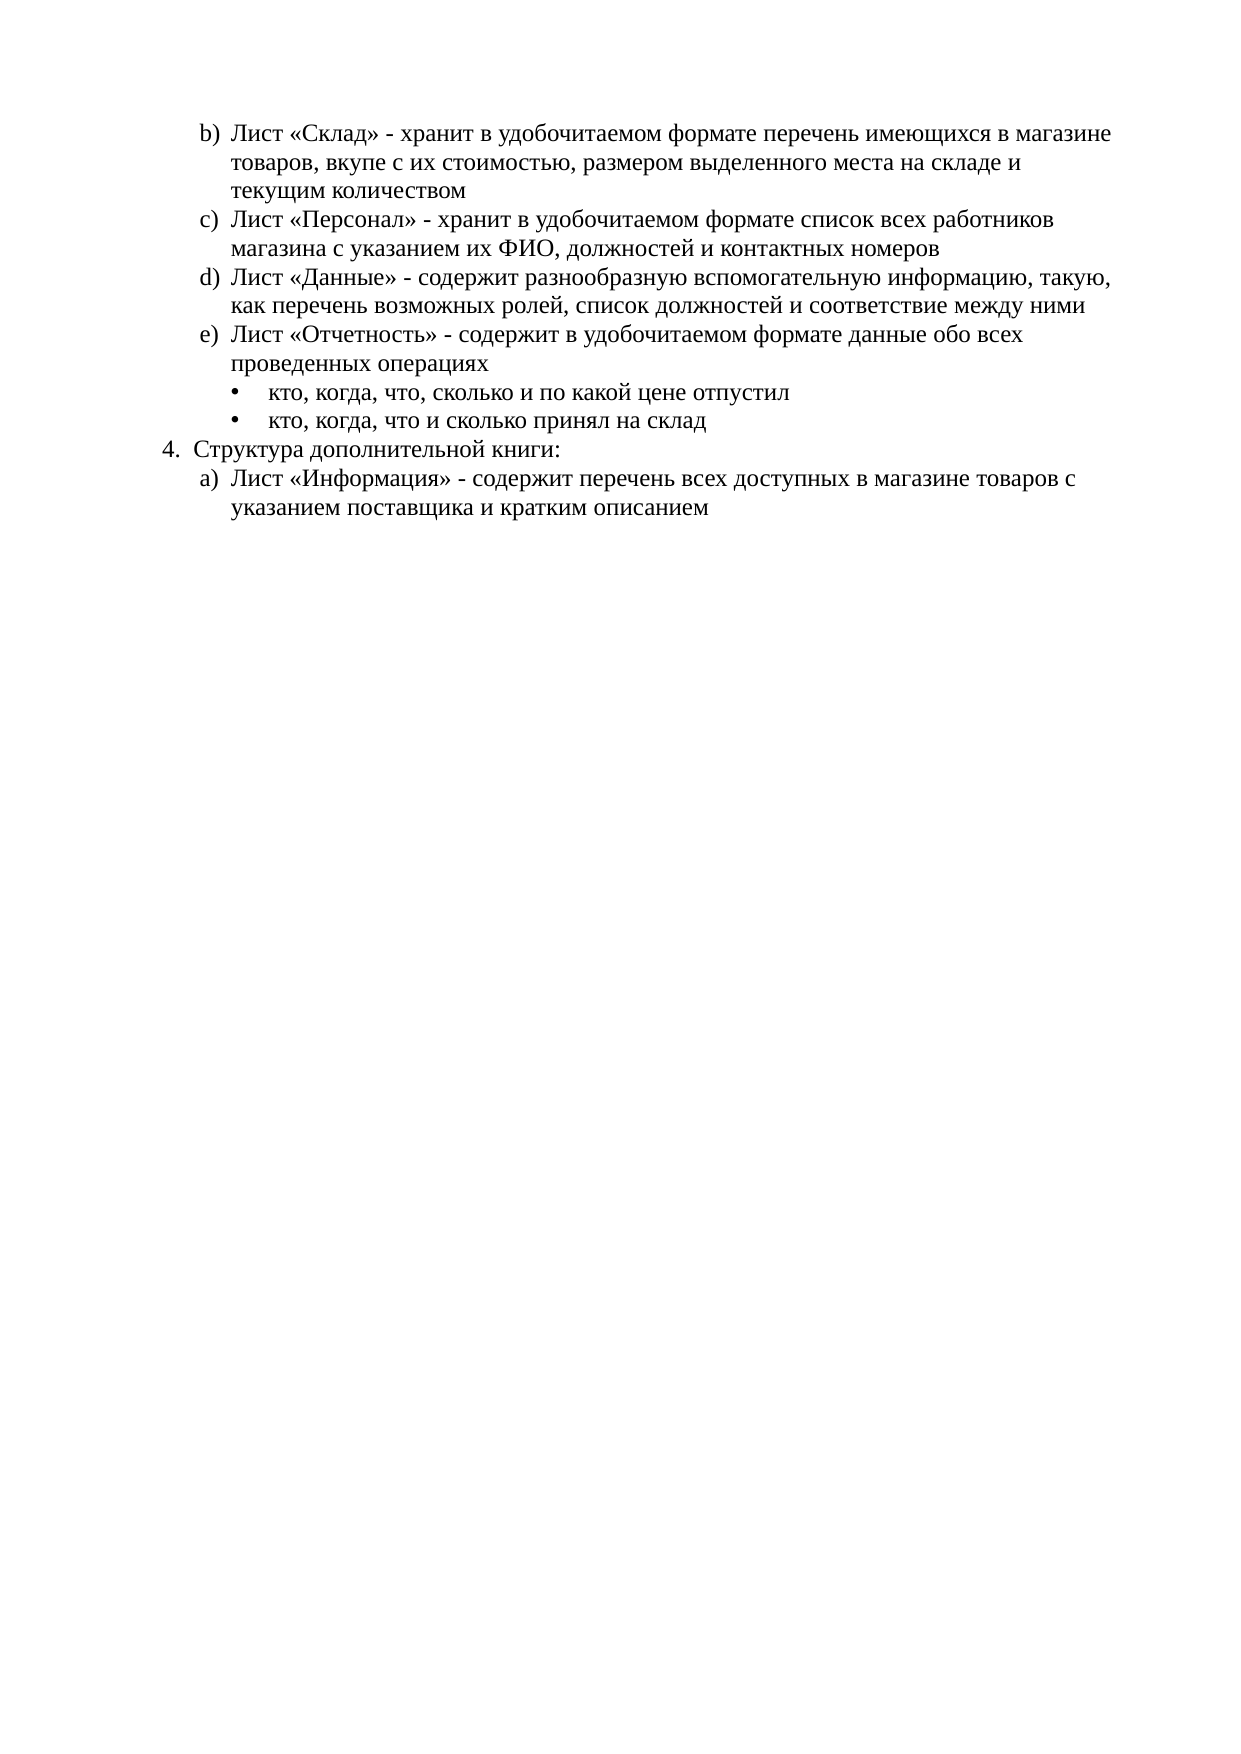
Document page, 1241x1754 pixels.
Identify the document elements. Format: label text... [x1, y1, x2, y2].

subtitle Лист «Информация» - содержит перечень всех доступных в магазине товаров с указанием поставщика и кратким описанием [193, 463, 1122, 521]
subtitle Лист «Отчетность» - содержит в удобочитаемом формате данные обо всех проведенных операциях [193, 319, 1122, 377]
subtitle кто, когда, что и сколько принял на склад [231, 406, 1122, 434]
subtitle Лист «Персонал» - хранит в удобочитаемом формате список всех работников магазина с указанием их ФИО, должностей и контактных номеров [193, 204, 1122, 262]
subtitle Лист «Склад» - хранит в удобочитаемом формате перечень имеющихся в магазине товаров, вкупе с их стоимостью, размером выделенного места на складе и текущим количеством [193, 118, 1122, 204]
subtitle Структура дополнительной книги: [156, 434, 1122, 463]
subtitle Лист «Данные» - содержит разнообразную вспомогательную информацию, такую, как перечень возможных ролей, список должностей и соответствие между ними [193, 262, 1122, 319]
subtitle кто, когда, что, сколько и по какой цене отпустил [231, 377, 1122, 406]
